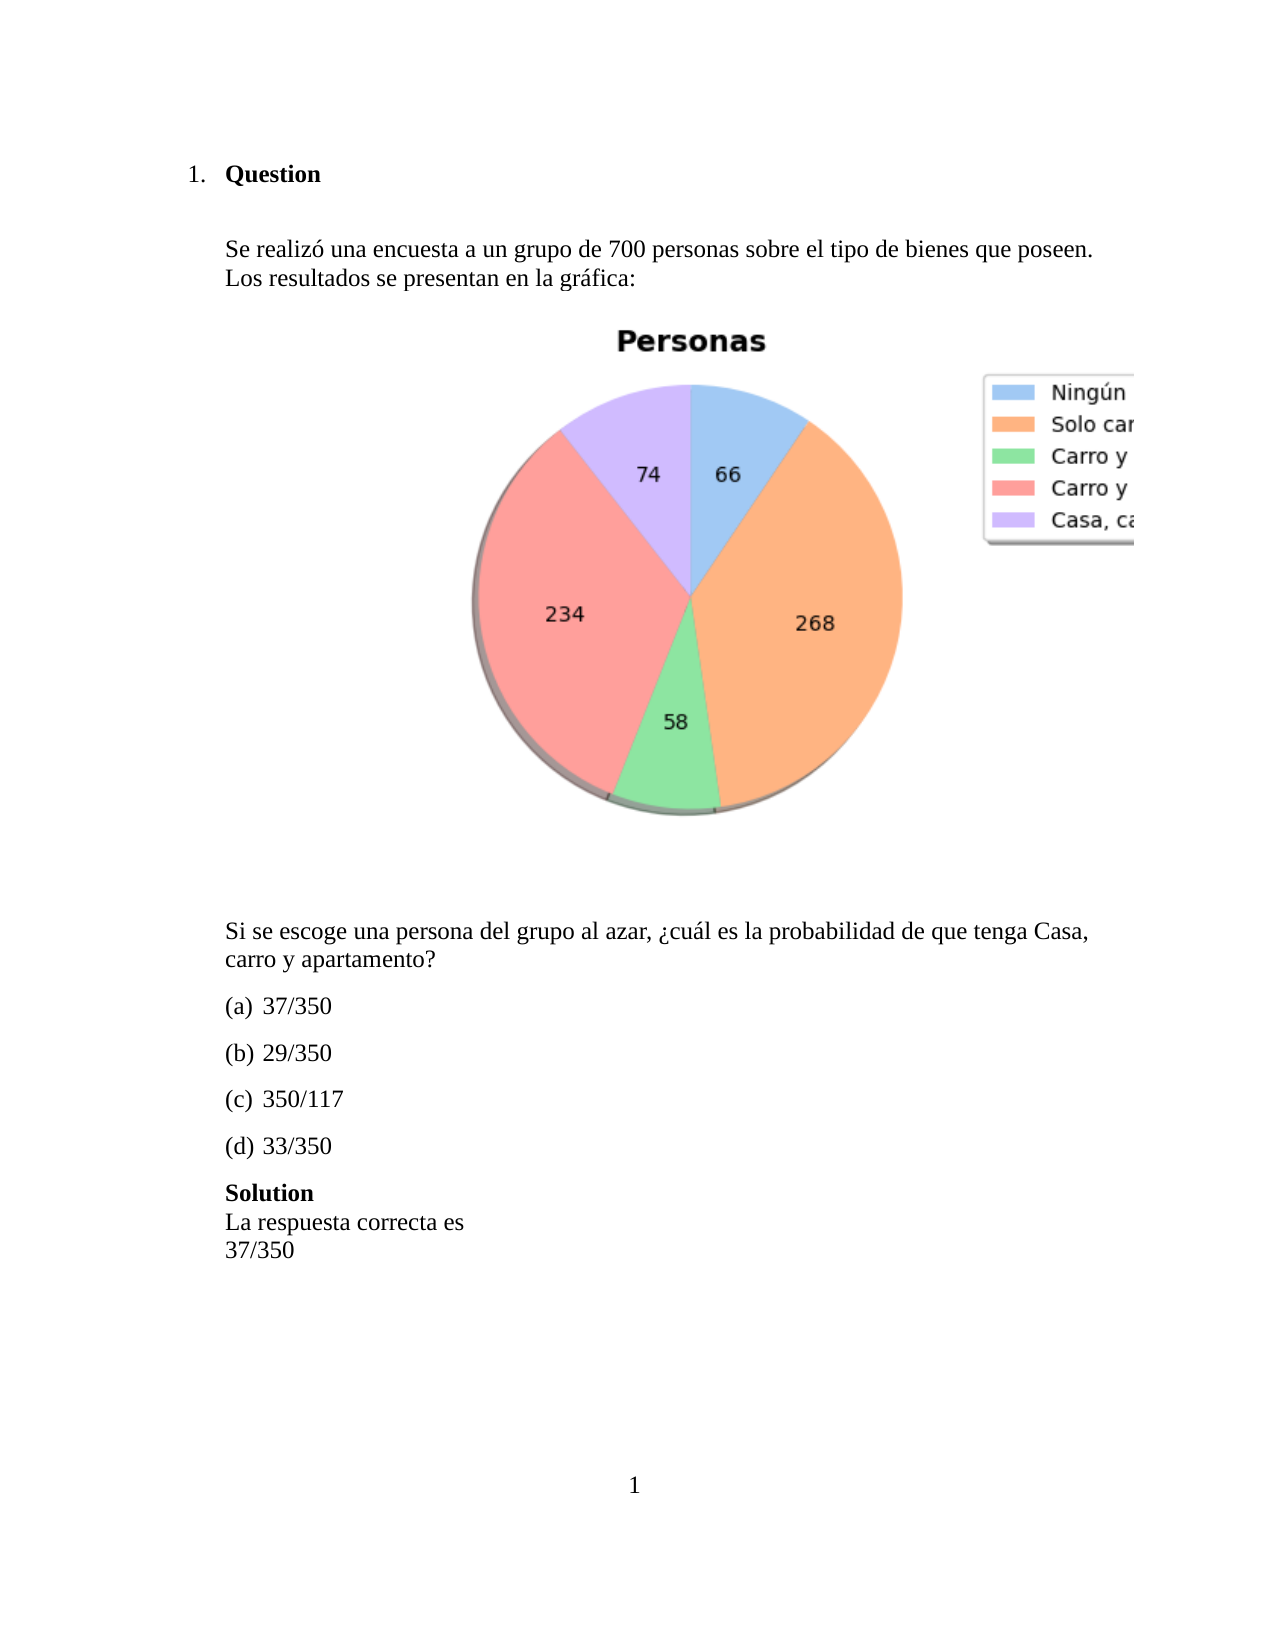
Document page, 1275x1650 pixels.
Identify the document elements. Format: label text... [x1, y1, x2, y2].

list Se realizó una encuesta a un grupo de 700 personas sobre el tipo de bienes que poseen. Los resultados se presentan en la gráfica: [187, 234, 1125, 898]
list Si se escoge una persona del grupo al azar, ¿cuál es la probabilidad de que tenga Casa, carro y apartamento? [187, 916, 1125, 973]
list 37/350 [225, 991, 1125, 1020]
list Solution La respuesta correcta es 37/350 [187, 1178, 1125, 1293]
list 350/117 [225, 1084, 1125, 1113]
list 33/350 [225, 1131, 1125, 1160]
list 29/350 [225, 1038, 1125, 1067]
list Question [187, 159, 1125, 216]
picture [225, 291, 1134, 898]
